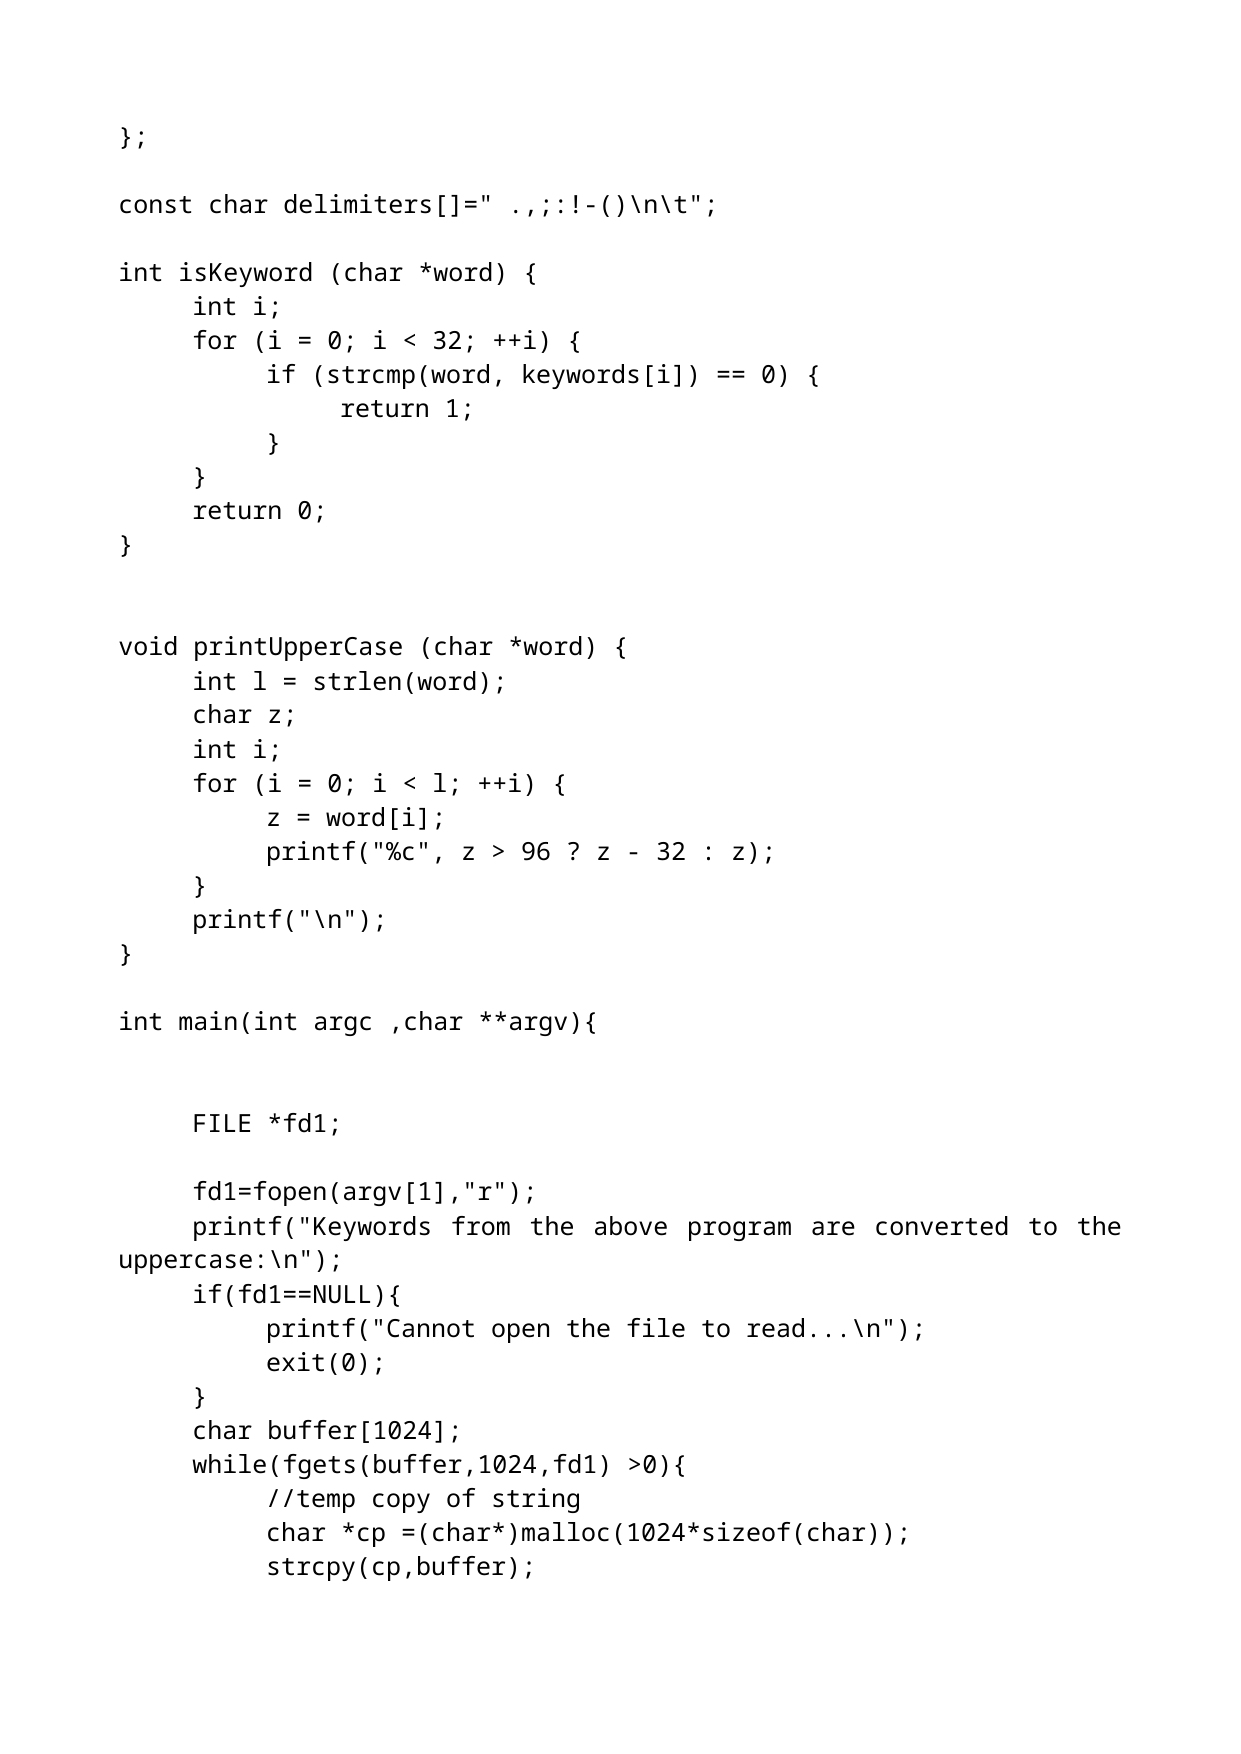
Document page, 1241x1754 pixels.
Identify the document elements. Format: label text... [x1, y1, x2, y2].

text printf("%c", z > 96 ? z - 32 : z); [118, 833, 1122, 867]
text return 0; [118, 493, 1122, 527]
text }; [118, 118, 1122, 152]
text } [118, 527, 1122, 561]
text void printUpperCase (char *word) { [118, 629, 1122, 663]
text const char delimiters[]=" .,;:!-()\n\t"; [118, 186, 1122, 220]
text int isKeyword (char *word) { [118, 254, 1122, 288]
text int i; [118, 288, 1122, 322]
text while(fgets(buffer,1024,fd1) >0){ [118, 1447, 1122, 1481]
text int i; [118, 731, 1122, 765]
text } [118, 425, 1122, 459]
text strcpy(cp,buffer); [118, 1549, 1122, 1583]
text if(fd1==NULL){ [118, 1276, 1122, 1310]
text int main(int argc ,char **argv){ [118, 1004, 1122, 1038]
text fd1=fopen(argv[1],"r"); [118, 1174, 1122, 1208]
text printf("\n"); [118, 902, 1122, 936]
text } [118, 867, 1122, 902]
text exit(0); [118, 1344, 1122, 1378]
text for (i = 0; i < 32; ++i) { [118, 322, 1122, 357]
text int l = strlen(word); [118, 663, 1122, 697]
text char buffer[1024]; [118, 1412, 1122, 1447]
text if (strcmp(word, keywords[i]) == 0) { [118, 357, 1122, 391]
text printf("Keywords from the above program are converted to the uppercase:\n"); [118, 1208, 1122, 1276]
text } [118, 936, 1122, 970]
text return 1; [118, 391, 1122, 425]
text printf("Cannot open the file to read...\n"); [118, 1310, 1122, 1344]
text char z; [118, 697, 1122, 731]
text } [118, 1378, 1122, 1412]
text z = word[i]; [118, 799, 1122, 833]
text } [118, 459, 1122, 493]
text for (i = 0; i < l; ++i) { [118, 765, 1122, 799]
text char *cp =(char*)malloc(1024*sizeof(char)); [118, 1515, 1122, 1549]
text FILE *fd1; [118, 1106, 1122, 1140]
text //temp copy of string [118, 1481, 1122, 1515]
